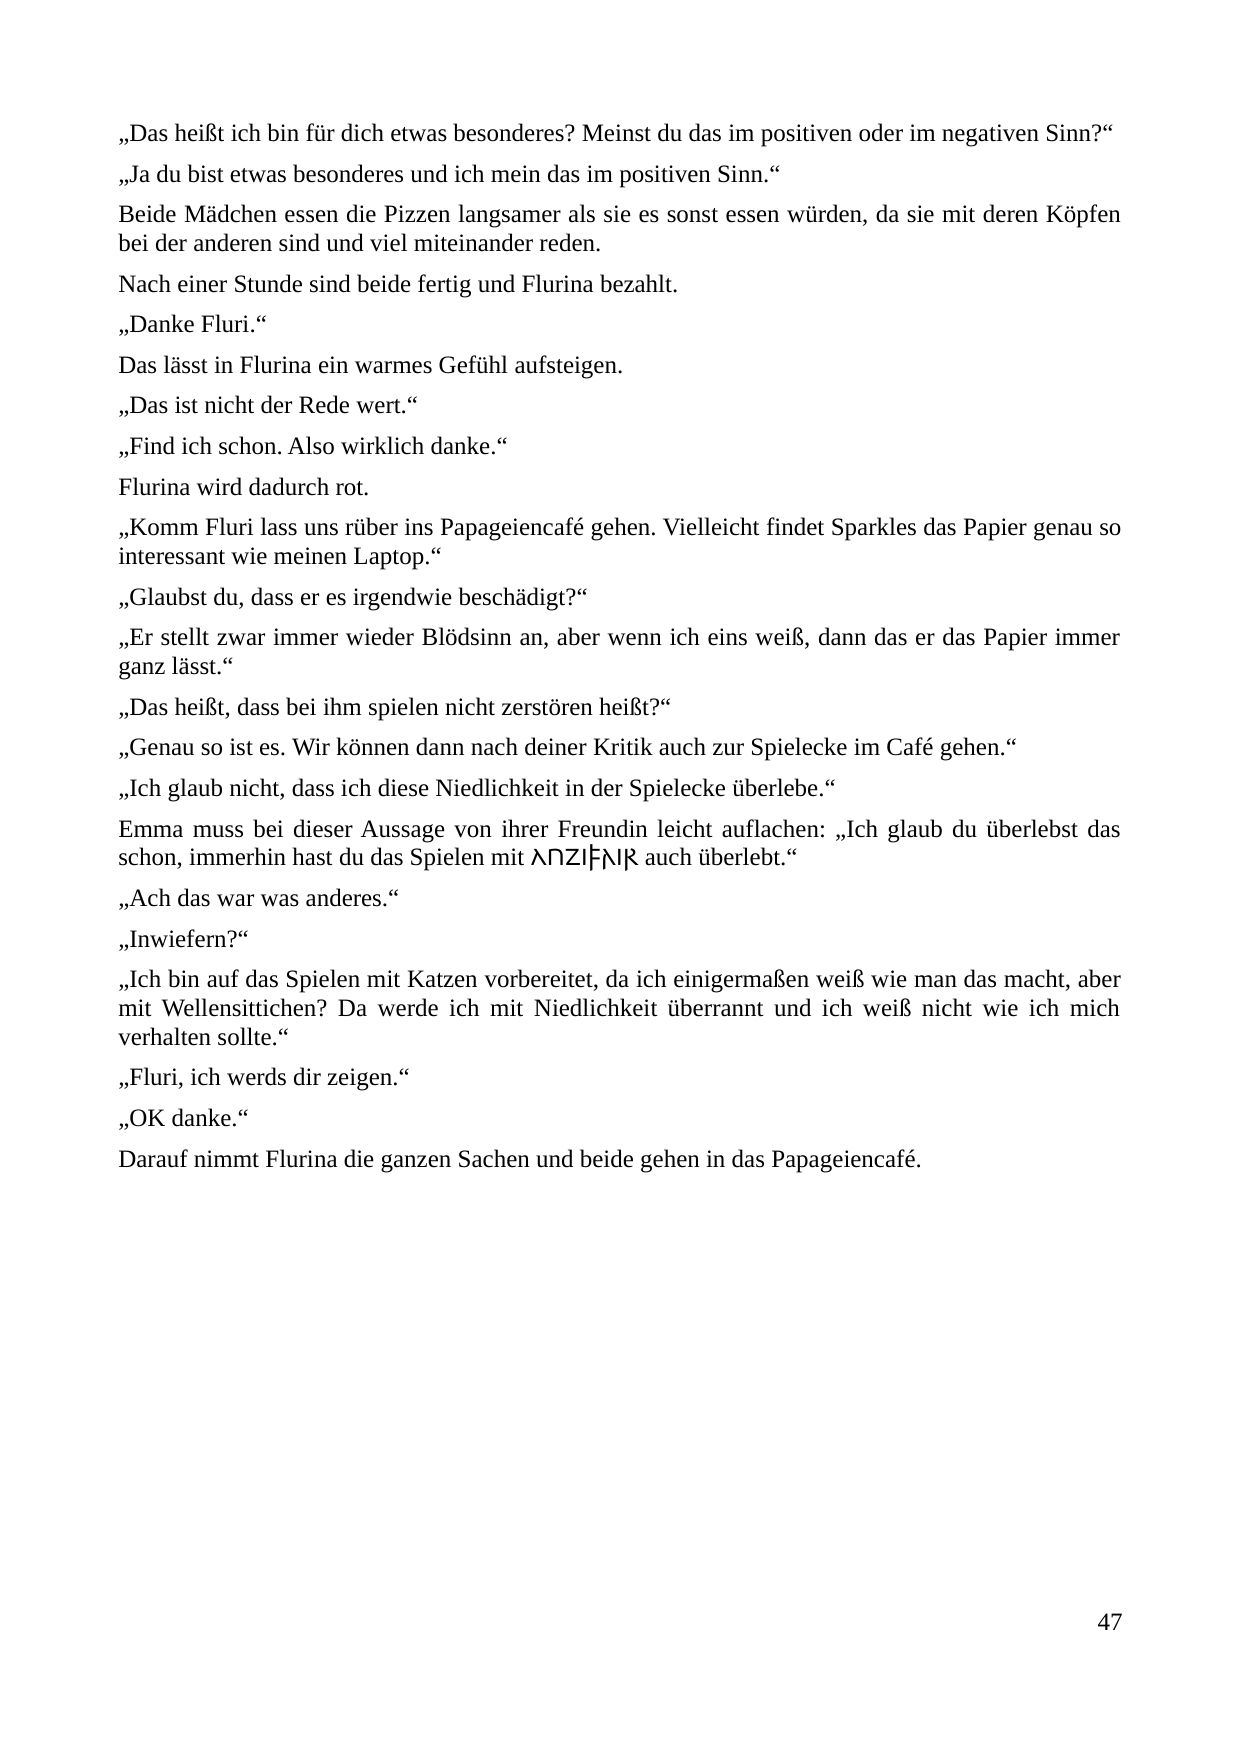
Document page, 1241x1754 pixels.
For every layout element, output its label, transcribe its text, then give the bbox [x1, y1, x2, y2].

text „Ach das war was anderes.“ [118, 883, 1122, 912]
text „Er stellt zwar immer wieder Blödsinn an, aber wenn ich eins weiß, dann das er das Papier immer ganz lässt.“ [118, 622, 1122, 680]
text „Das heißt, dass bei ihm spielen nicht zerstören heißt?“ [118, 692, 1122, 721]
text „Das ist nicht der Rede wert.“ [118, 391, 1122, 419]
text Beide Mädchen essen die Pizzen langsamer als sie es sonst essen würden, da sie mit deren Köpfen bei der anderen sind und viel miteinander reden. [118, 199, 1122, 257]
text „Genau so ist es. Wir können dann nach deiner Kritik auch zur Spielecke im Café gehen.“ [118, 732, 1122, 761]
text Das lässt in Flurina ein warmes Gefühl aufsteigen. [118, 350, 1122, 379]
text „Inwiefern?“ [118, 924, 1122, 952]
text „Ich bin auf das Spielen mit Katzen vorbereitet, da ich einigermaßen weiß wie man das macht, aber mit Wellensittichen? Da werde ich mit Niedlichkeit überrannt und ich weiß nicht wie ich mich verhalten sollte.“ [118, 964, 1122, 1051]
text „Komm Fluri lass uns rüber ins Papageiencafé gehen. Vielleicht findet Sparkles das Papier genau so interessant wie meinen Laptop.“ [118, 512, 1122, 570]
text „Glaubst du, dass er es irgendwie beschädigt?“ [118, 582, 1122, 611]
text „Ich glaub nicht, dass ich diese Niedlichkeit in der Spielecke überlebe.“ [118, 773, 1122, 802]
text „Fluri, ich werds dir zeigen.“ [118, 1062, 1122, 1091]
text „Find ich schon. Also wirklich danke.“ [118, 431, 1122, 460]
text „Danke Fluri.“ [118, 309, 1122, 338]
text „Ja du bist etwas besonderes und ich mein das im positiven Sinn.“ [118, 159, 1122, 187]
text Emma muss bei dieser Aussage von ihrer Freundin leicht auflachen: „Ich glaub du überlebst das schon, immerhin hast du das Spielen mit 𐌻𐌿𐌶𐌹𐍆𐌰𐌹𐍂 auch überlebt.“ [118, 814, 1122, 871]
text „Das heißt ich bin für dich etwas besonderes? Meinst du das im positiven oder im negativen Sinn?“ [118, 118, 1122, 147]
text Darauf nimmt Flurina die ganzen Sachen und beide gehen in das Papageiencafé. [118, 1144, 1122, 1172]
text Flurina wird dadurch rot. [118, 472, 1122, 501]
text „OK danke.“ [118, 1103, 1122, 1132]
text Nach einer Stunde sind beide fertig und Flurina bezahlt. [118, 269, 1122, 297]
